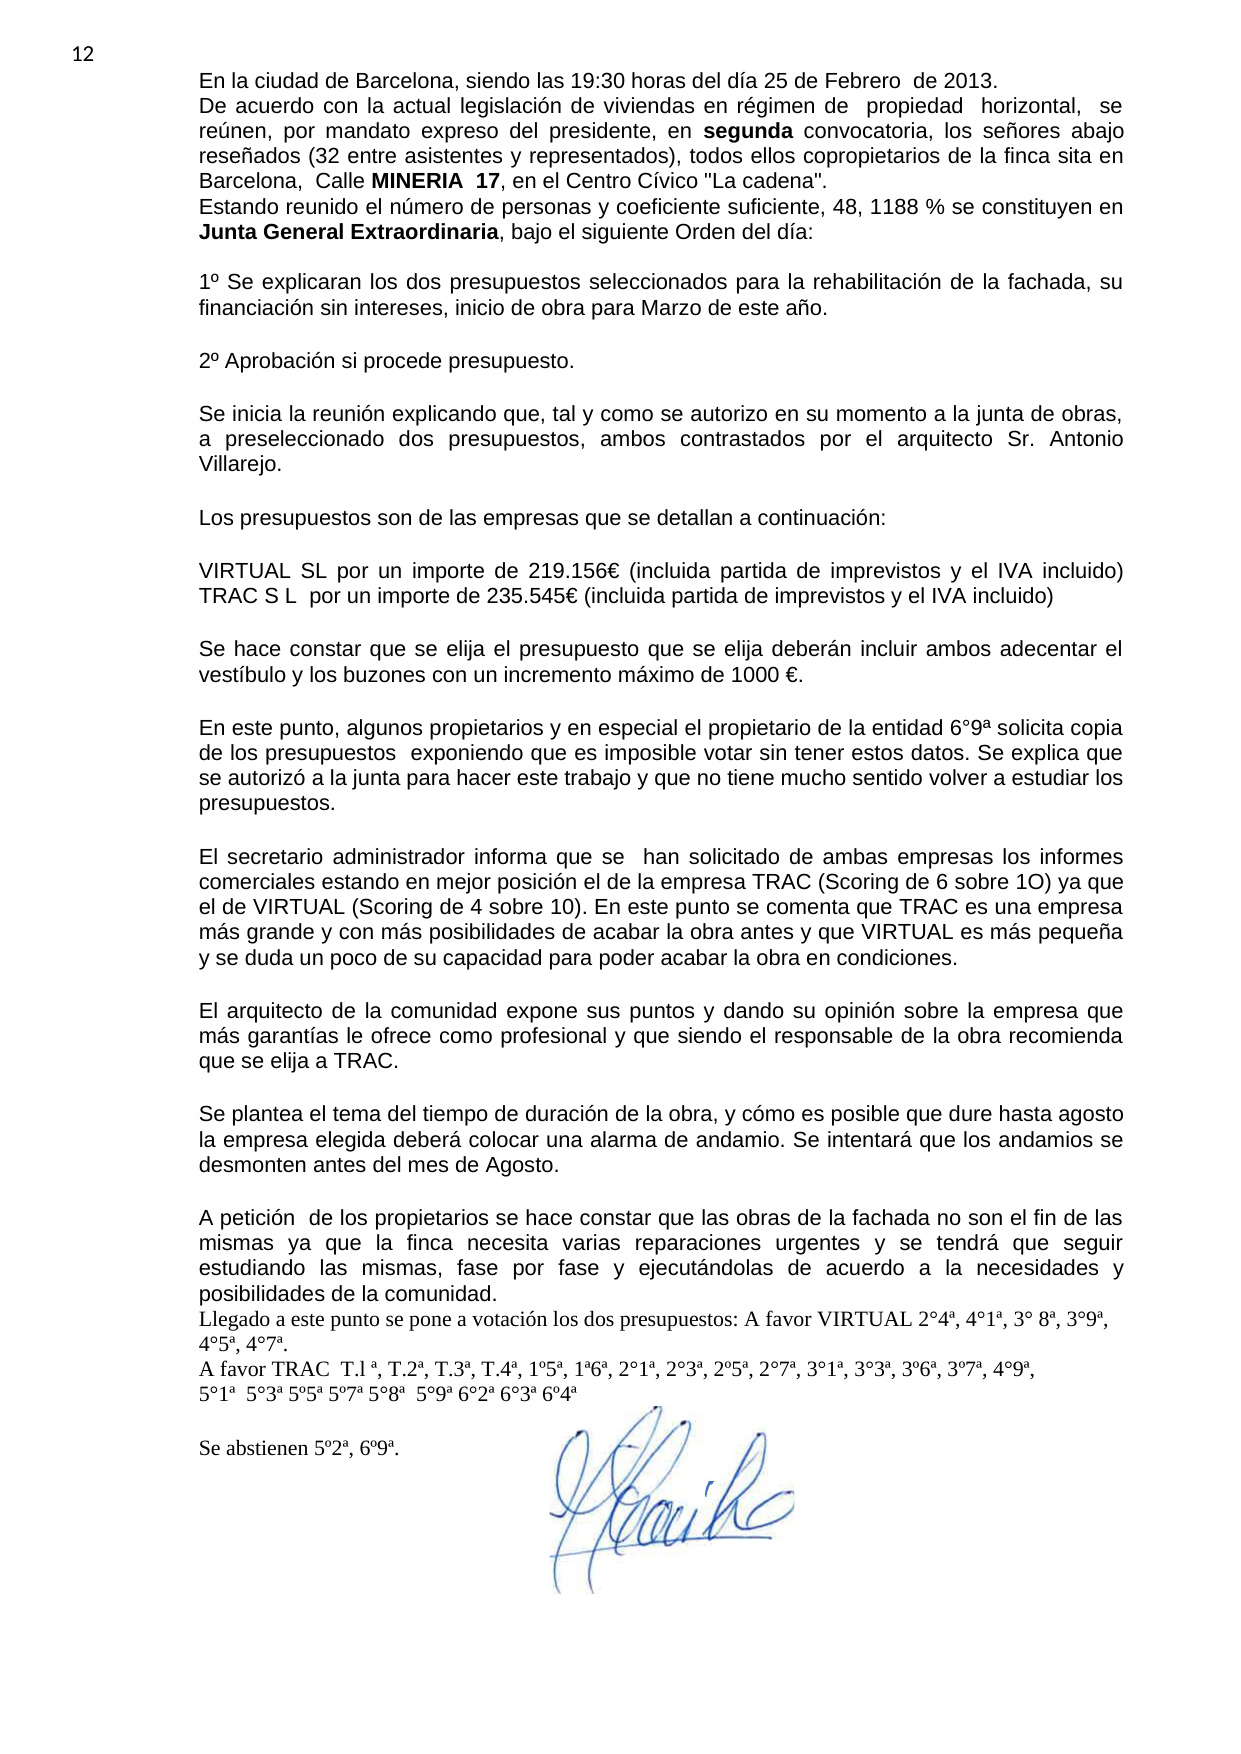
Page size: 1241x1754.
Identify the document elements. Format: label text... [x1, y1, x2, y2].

text 1º Se explicaran los dos presupuestos seleccionados para la rehabilitación de la fachada, su financiación sin intereses, inicio de obra para Marzo de este año. [198, 269, 1125, 320]
text De acuerdo con la actual legislación de viviendas en régimen de propiedad horizontal, se reúnen, por mandato expreso del presidente, en segunda convocatoria, los señores abajo reseñados (32 entre asistentes y representados), todos ellos copropietarios de la finca sita en Barcelona, Calle MINERIA 17, en el Centro Cívico "La cadena". [198, 93, 1125, 194]
text Estando reunido el número de personas y coeficiente suficiente, 48, 1188 % se constituyen en Junta General Extraordinaria, bajo el siguiente Orden del día: [198, 194, 1125, 244]
text Se abstienen 5º2ª, 6º9ª. [198, 1434, 548, 1460]
text El secretario administrador informa que se han solicitado de ambas empresas los informes comerciales estando en mejor posición el de la empresa TRAC (Scoring de 6 sobre 1O) ya que el de VIRTUAL (Scoring de 4 sobre 10). En este punto se comenta que TRAC es una empresa más grande y con más posibilidades de acabar la obra antes y que VIRTUAL es más pequeña y se duda un poco de su capacidad para poder acabar la obra en condiciones. [198, 843, 1125, 969]
text [796, 1434, 1125, 1460]
text A petición de los propietarios se hace constar que las obras de la fachada no son el fin de las mismas ya que la finca necesita varias reparaciones urgentes y se tendrá que seguir estudiando las mismas, fase por fase y ejecutándolas de acuerdo a la necesidades y posibilidades de la comunidad. [198, 1205, 1125, 1306]
text En este punto, algunos propietarios y en especial el propietario de la entidad 6°9ª solicita copia de los presupuestos exponiendo que es imposible votar sin tener estos datos. Se explica que se autorizó a la junta para hacer este trabajo y que no tiene mucho sentido volver a estudiar los presupuestos. [198, 715, 1125, 816]
text En la ciudad de Barcelona, siendo las 19:30 horas del día 25 de Febrero de 2013. [198, 68, 1125, 93]
text VIRTUAL SL por un importe de 219.156€ (incluida partida de imprevistos y el IVA incluido) TRAC S L por un importe de 235.545€ (incluida partida de imprevistos y el IVA incluido) [198, 558, 1125, 608]
text 5°1ª 5°3ª 5º5ª 5º7ª 5°8ª 5°9ª 6°2ª 6°3ª 6º4ª [198, 1381, 1125, 1595]
text A favor TRAC T.l ª, T.2ª, T.3ª, T.4ª, 1º5ª, 1ª6ª, 2°1ª, 2°3ª, 2º5ª, 2°7ª, 3°1ª, 3°3ª, 3º6ª, 3º7ª, 4°9ª, [198, 1356, 1125, 1381]
text Se plantea el tema del tiempo de duración de la obra, y cómo es posible que dure hasta agosto la empresa elegida deberá colocar una alarma de andamio. Se intentará que los andamios se desmonten antes del mes de Agosto. [198, 1101, 1125, 1177]
text Se hace constar que se elija el presupuesto que se elija deberán incluir ambos adecentar el vestíbulo y los buzones con un incremento máximo de 1000 €. [198, 636, 1125, 687]
text 2º Aprobación si procede presupuesto. [198, 348, 1125, 373]
text Los presupuestos son de las empresas que se detallan a continuación: [198, 504, 1125, 530]
picture [549, 1406, 795, 1594]
text Se inicia la reunión explicando que, tal y como se autorizo en su momento a la junta de obras, a preseleccionado dos presupuestos, ambos contrastados por el arquitecto Sr. Antonio Villarejo. [198, 401, 1125, 477]
text El arquitecto de la comunidad expone sus puntos y dando su opinión sobre la empresa que más garantías le ofrece como profesional y que siendo el responsable de la obra recomienda que se elija a TRAC. [198, 998, 1125, 1073]
text 12 [71, 39, 1125, 68]
text Llegado a este punto se pone a votación los dos presupuestos: A favor VIRTUAL 2°4ª, 4°1ª, 3° 8ª, 3°9ª, 4°5ª, 4°7ª. [198, 1306, 1125, 1356]
